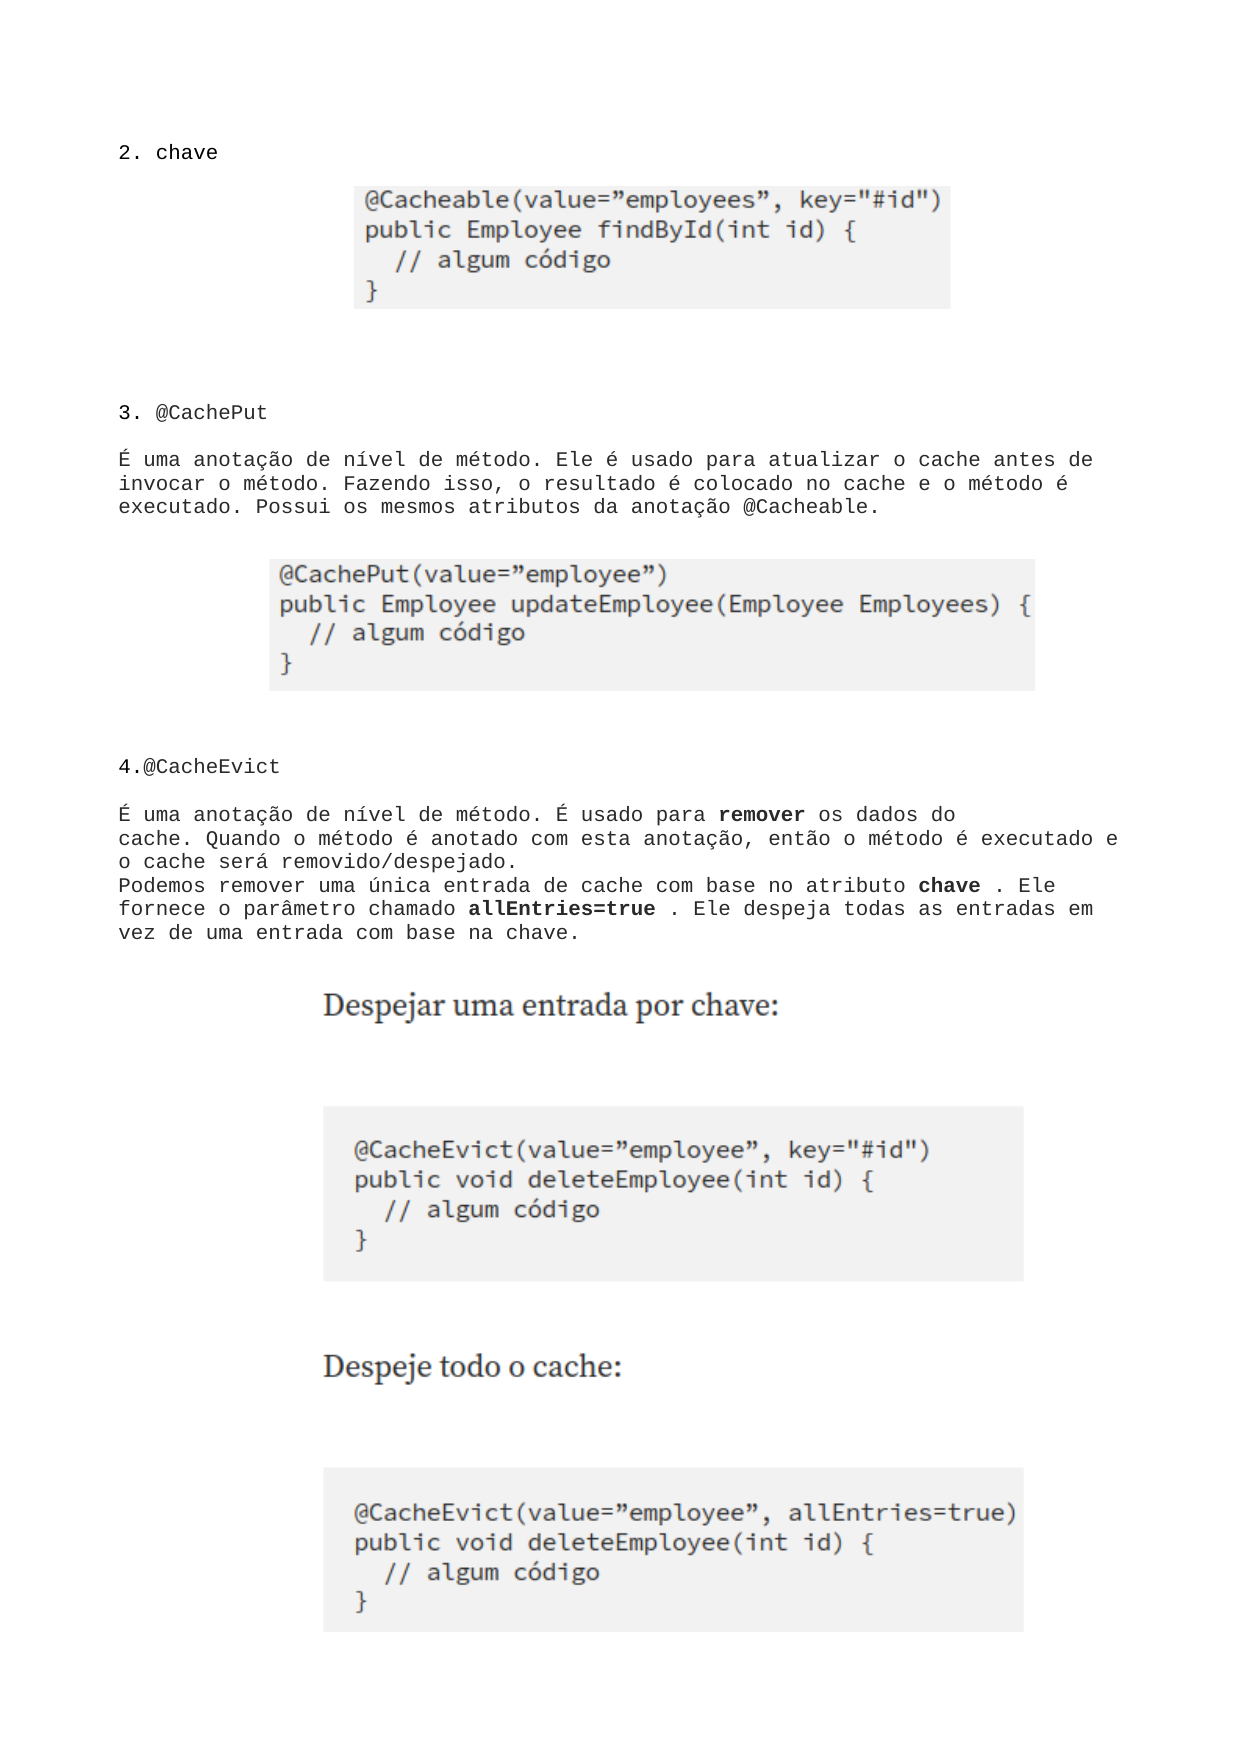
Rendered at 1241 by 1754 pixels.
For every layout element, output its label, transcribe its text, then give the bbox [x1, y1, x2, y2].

text 2. chave [118, 142, 1122, 165]
text É uma anotação de nível de método. Ele é usado para atualizar o cache antes de invocar o método. Fazendo isso, o resultado é colocado no cache e o método é executado. Possui os mesmos atributos da anotação @Cacheable. [118, 449, 1122, 520]
picture [353, 186, 951, 309]
picture [319, 983, 1024, 1632]
text É uma anotação de nível de método. É usado para remover os dados do cache. Quando o método é anotado com esta anotação, então o método é executado e o cache será removido/despejado. [118, 804, 1122, 875]
text 3. @CachePut [118, 402, 1122, 426]
text 4.@CacheEvict [118, 757, 1122, 780]
picture [269, 559, 1035, 691]
text Podemos remover uma única entrada de cache com base no atributo chave . Ele fornece o parâmetro chamado allEntries=true . Ele despeja todas as entradas em vez de uma entrada com base na chave. [118, 875, 1122, 946]
